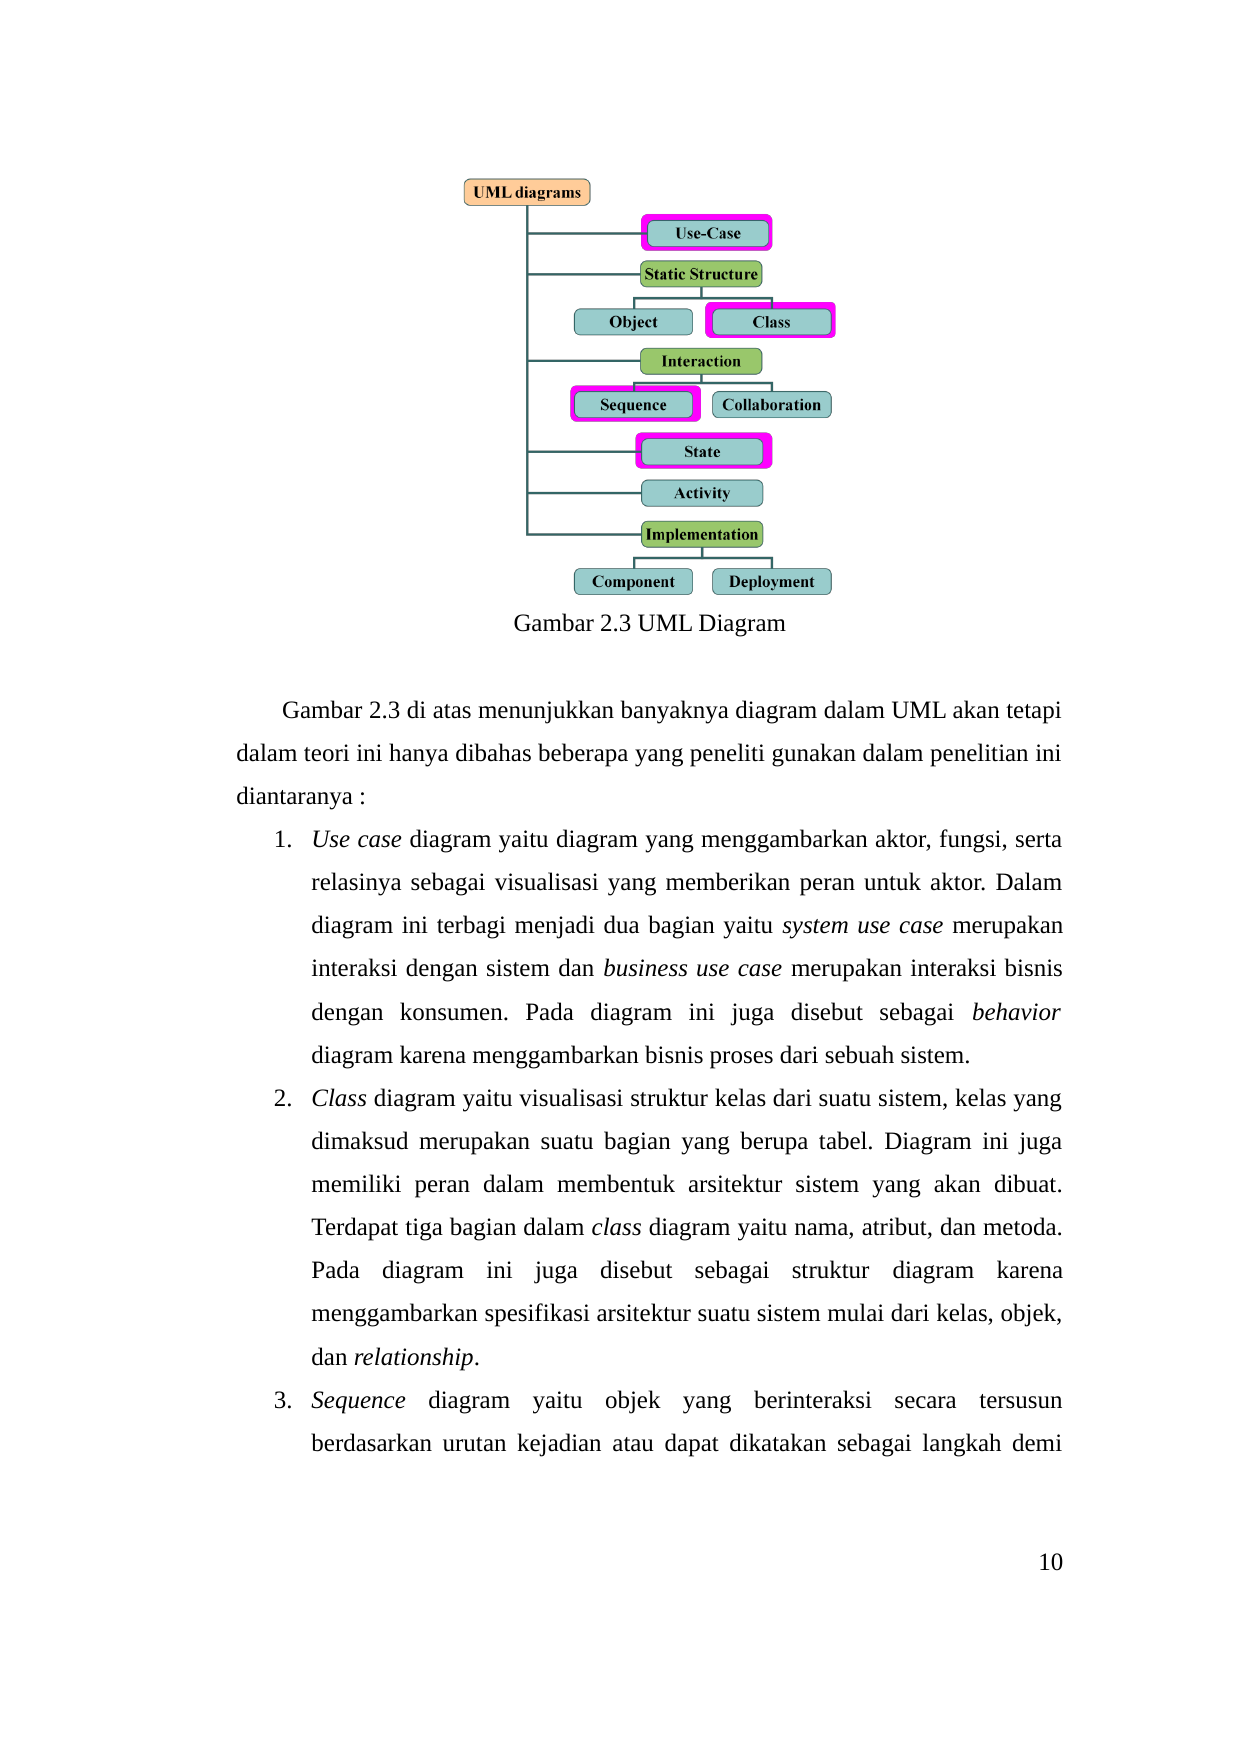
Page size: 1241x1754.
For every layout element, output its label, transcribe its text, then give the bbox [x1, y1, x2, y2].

picture [463, 177, 836, 595]
list Class diagram yaitu visualisasi struktur kelas dari suatu sistem, kelas yang dimaksud merupakan suatu bagian yang berupa tabel. Diagram ini juga memiliki peran dalam membentuk arsitektur sistem yang akan dibuat. Terdapat tiga bagian dalam class diagram yaitu nama, atribut, dan metoda. Pada diagram ini juga disebut sebagai struktur diagram karena menggambarkan spesifikasi arsitektur suatu sistem mulai dari kelas, objek, dan relationship. [274, 1083, 1063, 1370]
list Sequence diagram yaitu objek yang berinteraksi secara tersusun berdasarkan urutan kejadian atau dapat dikatakan sebagai langkah demi [274, 1385, 1063, 1457]
text Gambar 2.3 di atas menunjukkan banyaknya diagram dalam UML akan tetapi dalam teori ini hanya dibahas beberapa yang peneliti gunakan dalam penelitian ini diantaranya : [236, 695, 1063, 810]
text Gambar 2.3 UML Diagram [236, 608, 1063, 637]
list Use case diagram yaitu diagram yang menggambarkan aktor, fungsi, serta relasinya sebagai visualisasi yang memberikan peran untuk aktor. Dalam diagram ini terbagi menjadi dua bagian yaitu system use case merupakan interaksi dengan sistem dan business use case merupakan interaksi bisnis dengan konsumen. Pada diagram ini juga disebut sebagai behavior diagram karena menggambarkan bisnis proses dari sebuah sistem. [274, 824, 1063, 1068]
